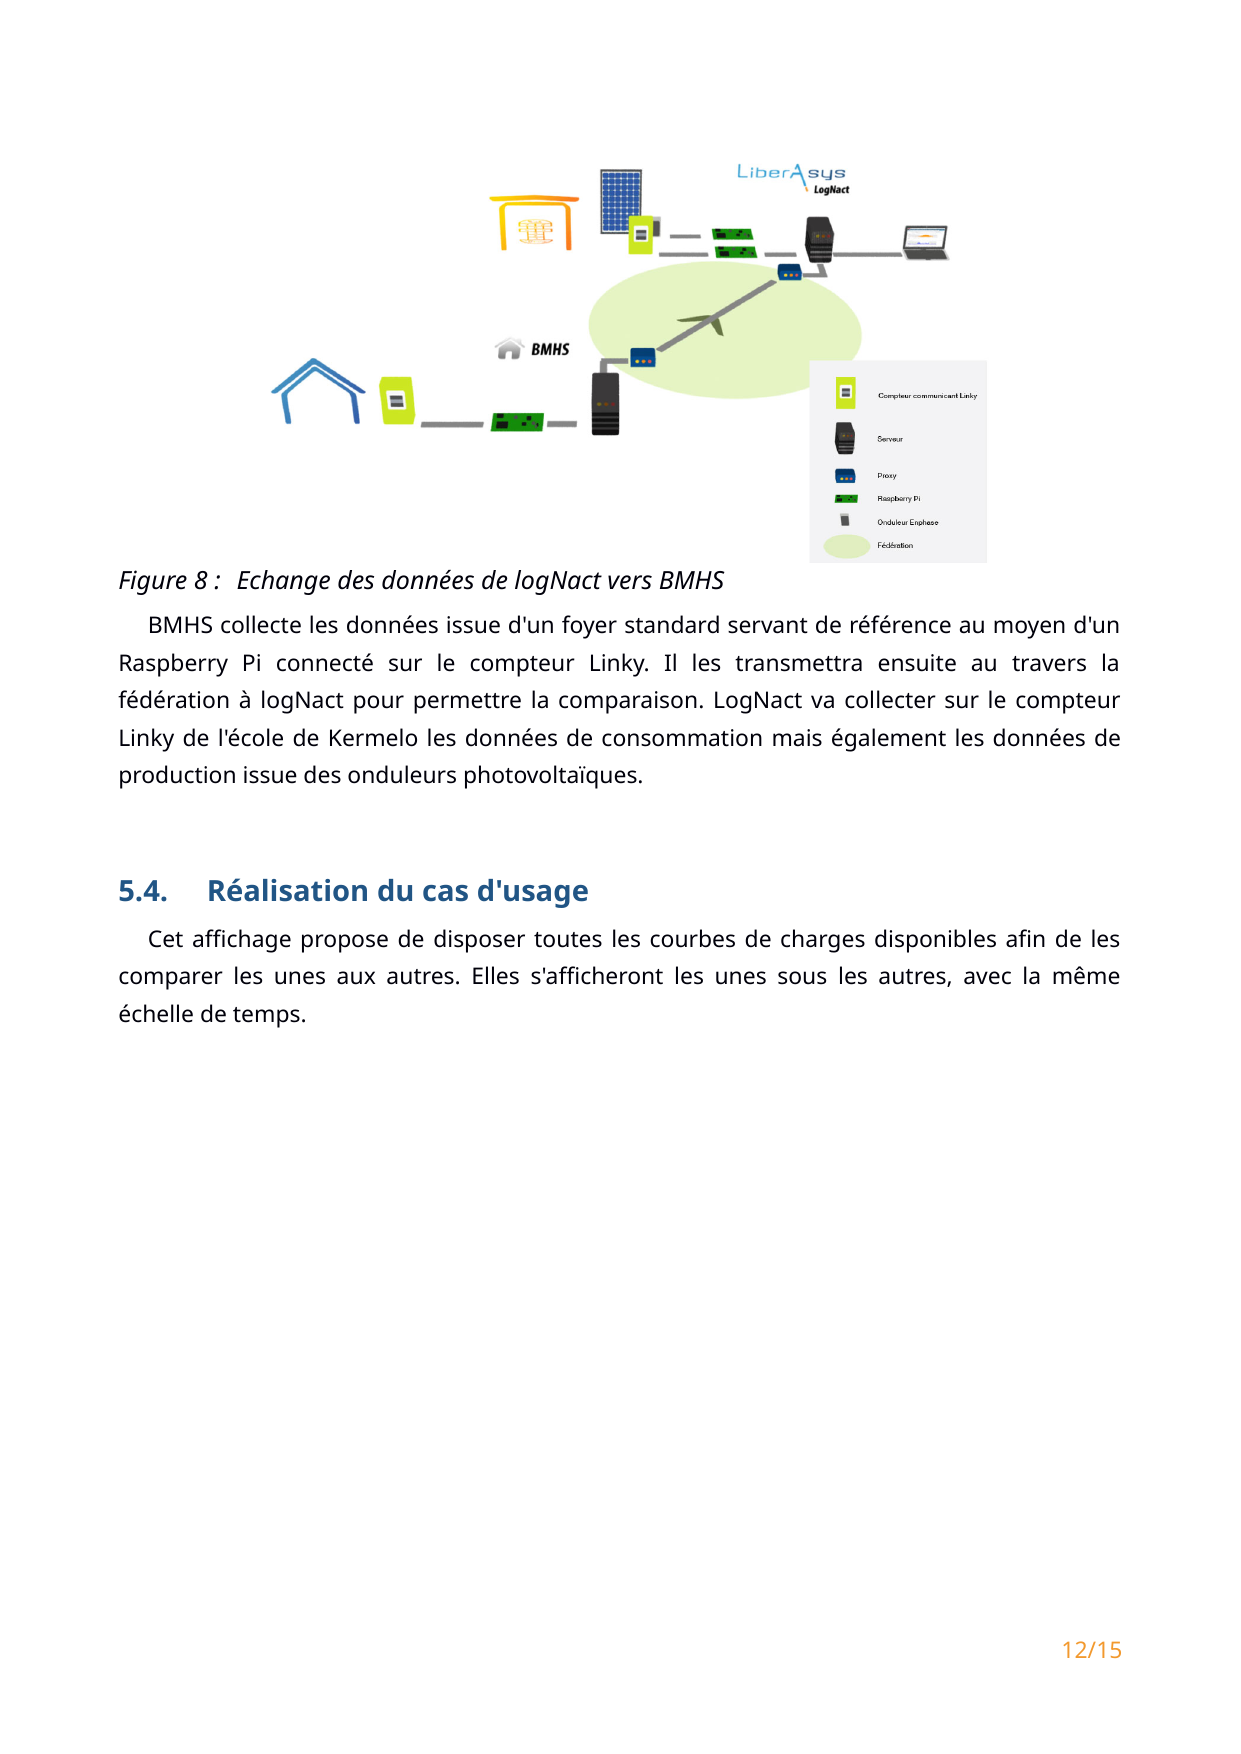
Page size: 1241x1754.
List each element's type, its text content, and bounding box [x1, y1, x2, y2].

picture [147, 149, 1093, 563]
subtitle Réalisation du cas d'usage [118, 870, 1122, 910]
text Figure 8 : Echange des données de logNact vers BMHS [118, 149, 1122, 597]
text BMHS collecte les données issue d'un foyer standard servant de référence au moyen d'un Raspberry Pi connecté sur le compteur Linky. Il les transmettra ensuite au travers la fédération à logNact pour permettre la comparaison. LogNact va collecter sur le compteur Linky de l'école de Kermelo les données de consommation mais également les données de production issue des onduleurs photovoltaïques. [118, 609, 1122, 791]
text Cet affichage propose de disposer toutes les courbes de charges disponibles afin de les comparer les unes aux autres. Elles s'afficheront les unes sous les autres, avec la même échelle de temps. [118, 922, 1122, 1029]
